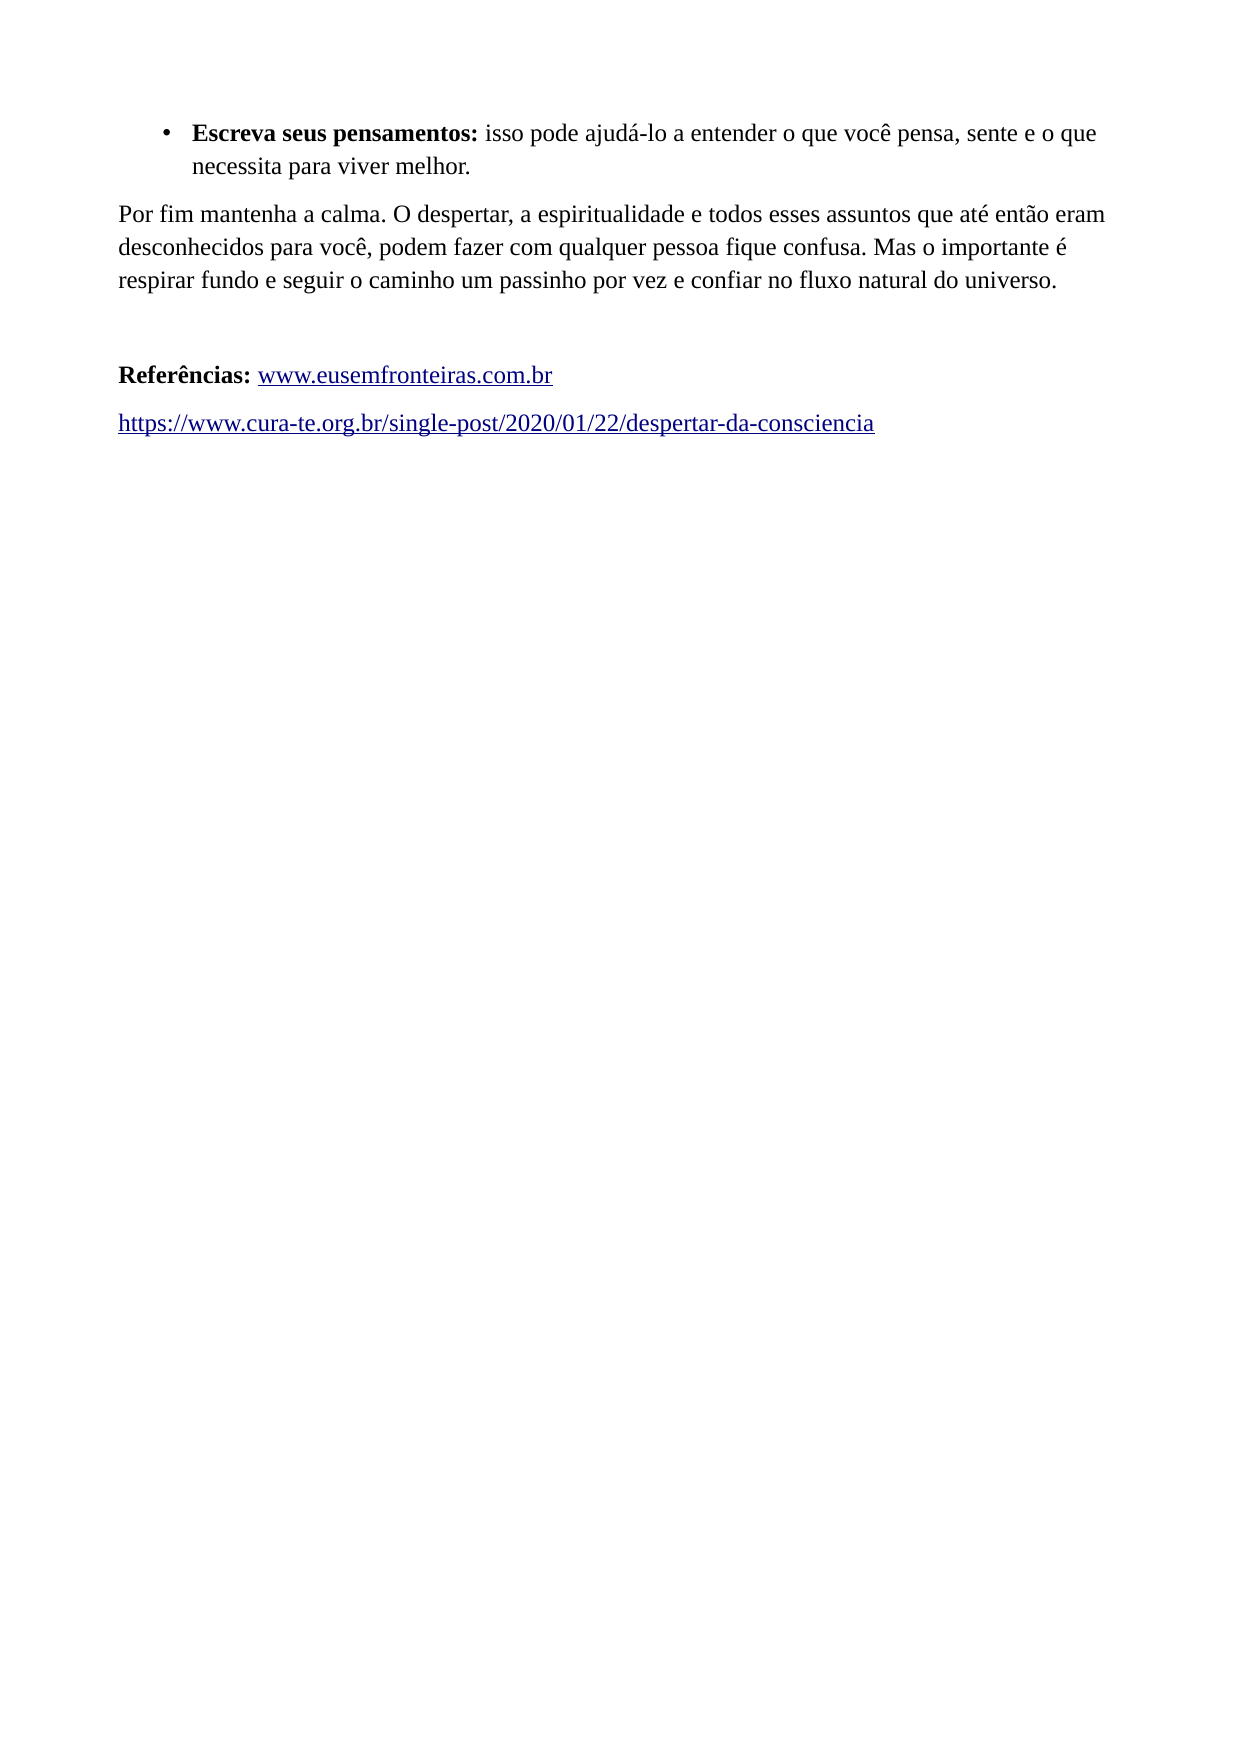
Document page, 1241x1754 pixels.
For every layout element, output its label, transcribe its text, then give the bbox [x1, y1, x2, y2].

list Escreva seus pensamentos: isso pode ajudá-lo a entender o que você pensa, sente e o que necessita para viver melhor. [162, 118, 1122, 180]
text Referências: www.eusemfronteiras.com.br [118, 360, 1122, 389]
text https://www.cura-te.org.br/single-post/2020/01/22/despertar-da-consciencia [118, 408, 1122, 436]
text Por fim mantenha a calma. O despertar, a espiritualidade e todos esses assuntos que até então eram desconhecidos para você, podem fazer com qualquer pessoa fique confusa. Mas o importante é respirar fundo e seguir o caminho um passinho por vez e confiar no fluxo natural do universo. [118, 199, 1122, 293]
